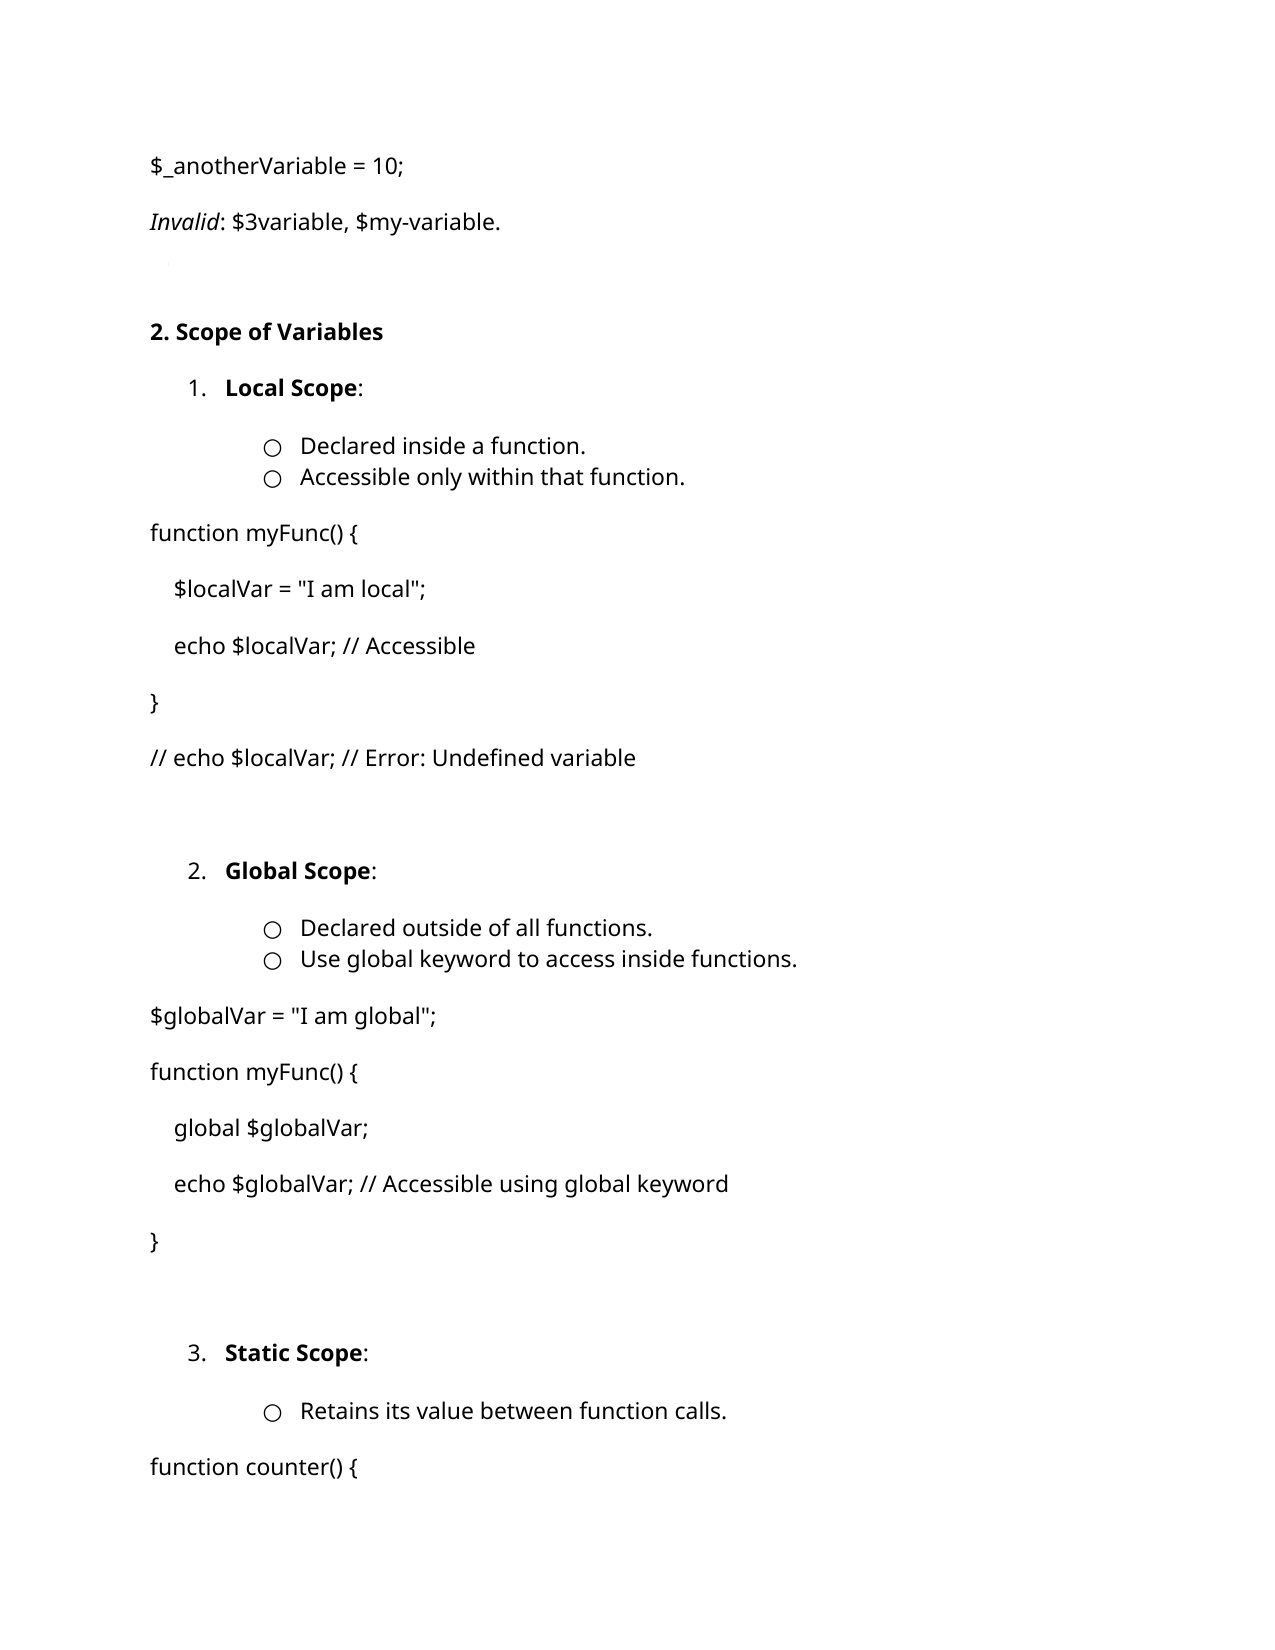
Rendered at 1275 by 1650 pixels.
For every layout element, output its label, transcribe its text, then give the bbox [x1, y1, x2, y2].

list Declared outside of all functions. [262, 912, 1125, 943]
list Use global keyword to access inside functions. [262, 943, 1125, 975]
list Declared inside a function. [262, 429, 1125, 461]
text echo $localVar; // Accessible [150, 629, 1125, 661]
text Invalid: $3variable, $my-variable. [150, 206, 1125, 237]
text function counter() { [150, 1451, 1125, 1482]
text function myFunc() { [150, 1056, 1125, 1087]
list Static Scope: [187, 1337, 1125, 1395]
text global $globalVar; [150, 1112, 1125, 1143]
text $localVar = "I am local"; [150, 573, 1125, 604]
list Global Scope: [187, 854, 1125, 912]
text $_anotherVariable = 10; [150, 150, 1125, 181]
text echo $globalVar; // Accessible using global keyword [150, 1168, 1125, 1200]
text } [150, 686, 1125, 717]
list Retains its value between function calls. [262, 1395, 1125, 1426]
list Local Scope: [187, 372, 1125, 429]
text } [150, 1225, 1125, 1256]
subtitle 2. Scope of Variables [150, 316, 1125, 347]
text function myFunc() { [150, 517, 1125, 548]
text // echo $localVar; // Error: Undefined variable [150, 742, 1125, 773]
list Accessible only within that function. [262, 461, 1125, 492]
text $globalVar = "I am global"; [150, 1000, 1125, 1031]
